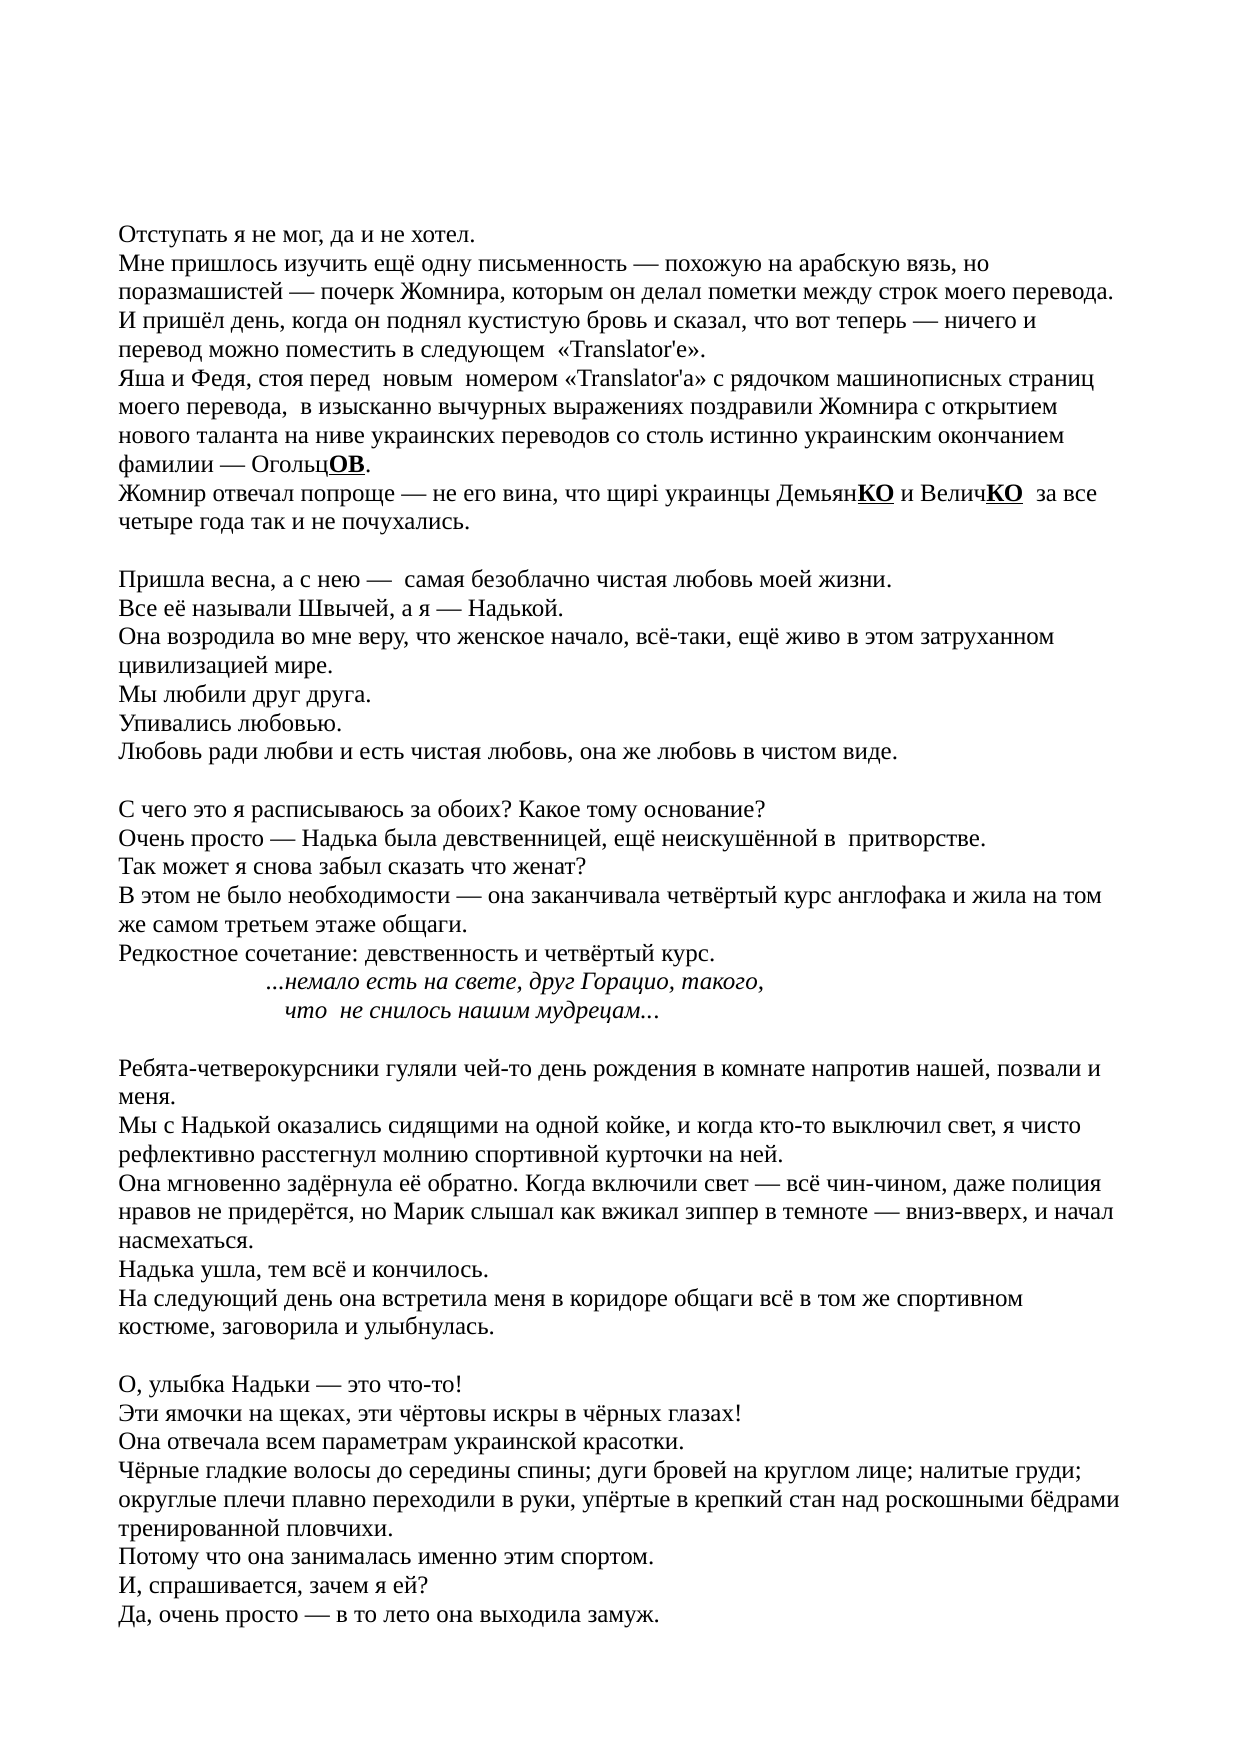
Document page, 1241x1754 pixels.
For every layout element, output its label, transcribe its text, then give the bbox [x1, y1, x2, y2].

text Жомнир отвечал попроще — не его вина, что щирi украинцы ДемьянКО и ВеличКО за все четыре года так и не почухались. [118, 478, 1122, 535]
text Очень просто — Надька была девственницей, ещё неискушённой в притворстве. [118, 823, 1122, 851]
text В этом не было необходимости — она заканчивала четвёртый курс англофака и жила на том же самом третьем этаже общаги. [118, 880, 1122, 938]
text Мы с Надькой оказались сидящими на одной койке, и когда кто-то выключил свет, я чисто рефлективно расстегнул молнию спортивной курточки на ней. [118, 1110, 1122, 1168]
text О, улыбка Надьки — это что-то! [118, 1369, 1122, 1398]
text Мне пришлось изучить ещё одну письменность — похожую на арабскую вязь, но поразмашистей — почерк Жомнира, которым он делал пометки между строк моего перевода. [118, 248, 1122, 305]
text Все её называли Швычей, а я — Надькой. [118, 593, 1122, 621]
text Так может я снова забыл сказать что женат? [118, 851, 1122, 880]
text И, спрашивается, зачем я ей? [118, 1570, 1122, 1599]
text Отступать я не мог, да и не хотел. [118, 219, 1122, 248]
text Она возродила во мне веру, что женское начало, всё-таки, ещё живо в этом затруханном цивилизацией мире. [118, 621, 1122, 679]
text что не снилось нашим мудрецам... [118, 995, 1122, 1024]
text Упивались любовью. [118, 708, 1122, 736]
text И пришёл день, когда он поднял кустистую бровь и сказал, что вот теперь — ничего и перевод можно поместить в следующем «Translator'е». [118, 305, 1122, 363]
text Ребята-четверокурсники гуляли чей-то день рождения в комнате напротив нашей, позвали и меня. [118, 1053, 1122, 1110]
text Эти ямочки на щеках, эти чёртовы искры в чёрных глазах! [118, 1398, 1122, 1426]
text Редкостное сочетание: девственность и четвёртый курс. [118, 938, 1122, 966]
text Чёрные гладкие волосы до середины спины; дуги бровей на круглом лице; налитые груди; округлые плечи плавно переходили в руки, упёртые в крепкий стан над роскошными бёдрами тренированной пловчихи. [118, 1455, 1122, 1541]
text Мы любили друг друга. [118, 679, 1122, 708]
text Яша и Федя, стоя перед новым номером «Translator'а» с рядочком машинописных страниц моего перевода, в изысканно вычурных выражениях поздравили Жомнира с открытием нового таланта на ниве украинских переводов со столь истинно украинским окончанием фамилии — ОгольцОВ. [118, 363, 1122, 478]
text Любовь ради любви и есть чистая любовь, она же любовь в чистом виде. [118, 736, 1122, 765]
text ...немало есть на свете, друг Горацио, такого, [118, 966, 1122, 995]
text С чего это я расписываюсь за обоих? Какое тому основание? [118, 794, 1122, 823]
text Потому что она занималась именно этим спортом. [118, 1541, 1122, 1570]
text Она отвечала всем параметрам украинской красотки. [118, 1426, 1122, 1455]
text Да, очень просто — в то лето она выходила замуж. [118, 1599, 1122, 1628]
text Она мгновенно задёрнула её обратно. Когда включили свет — всё чин-чином, даже полиция нравов не придерётся, но Марик слышал как вжикал зиппер в темноте — вниз-вверх, и начал насмехаться. [118, 1168, 1122, 1254]
text На следующий день она встретила меня в коридоре общаги всё в том же спортивном костюме, заговорила и улыбнулась. [118, 1283, 1122, 1340]
text Пришла весна, а с нею — самая безоблачно чистая любовь моей жизни. [118, 564, 1122, 593]
text Надька ушла, тем всё и кончилось. [118, 1254, 1122, 1283]
